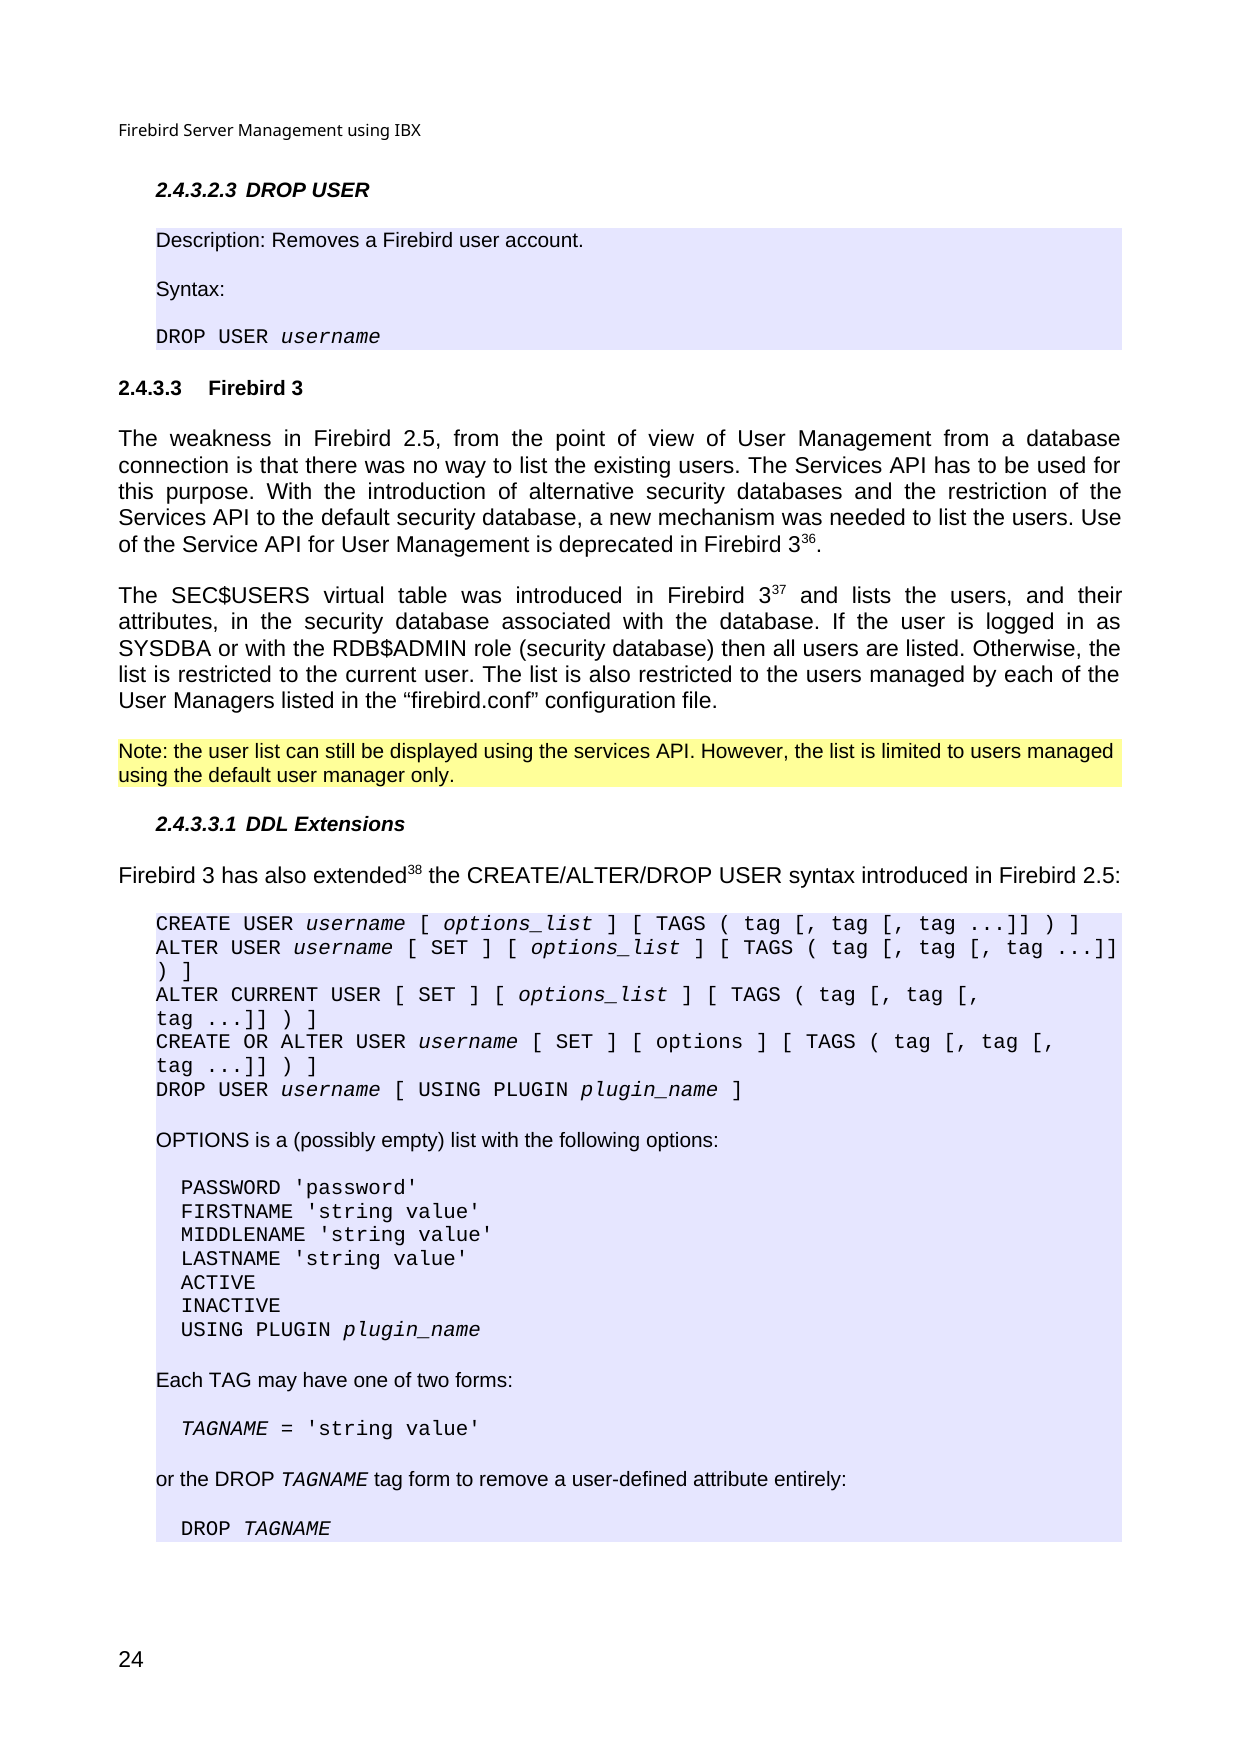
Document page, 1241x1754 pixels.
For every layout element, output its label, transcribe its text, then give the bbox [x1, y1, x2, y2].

text Note: the user list can still be displayed using the services API. However, the list is limited to users managed using the default user manager only. [118, 739, 1122, 787]
text USING PLUGIN plugin_name [156, 1319, 1122, 1343]
subtitle DDL Extensions [156, 812, 1122, 836]
text ALTER CURRENT USER [ SET ] [ options_list ] [ TAGS ( tag [, tag [, tag ...]] ) ] [156, 984, 1122, 1031]
text DROP TAGNAME [156, 1518, 1122, 1542]
text PASSWORD 'password' [156, 1177, 1122, 1201]
text CREATE USER username [ options_list ] [ TAGS ( tag [, tag [, tag ...]] ) ] [156, 913, 1122, 937]
text ALTER USER username [ SET ] [ options_list ] [ TAGS ( tag [, tag [, tag ...]] ) ] [156, 937, 1122, 984]
text Description: Removes a Firebird user account. [156, 228, 1122, 252]
text OPTIONS is a (possibly empty) list with the following options: [156, 1128, 1122, 1152]
subtitle DROP USER [156, 178, 1122, 202]
text MIDDLENAME 'string value' [156, 1224, 1122, 1248]
text CREATE OR ALTER USER username [ SET ] [ options ] [ TAGS ( tag [, tag [, tag ...]] ) ] [156, 1031, 1122, 1078]
text Firebird 3 has also extended the CREATE/ALTER/DROP USER syntax introduced in Firebird 2.5: [118, 862, 1122, 888]
text Syntax: [156, 277, 1122, 301]
text DROP USER username [ USING PLUGIN plugin_name ] [156, 1078, 1122, 1102]
text TAGNAME = 'string value' [156, 1418, 1122, 1441]
text Each TAG may have one of two forms: [156, 1368, 1122, 1392]
text or the DROP TAGNAME tag form to remove a user-defined attribute entirely: [156, 1467, 1122, 1493]
text The SEC$USERS virtual table was introduced in Firebird 3 and lists the users, and their attributes, in the security database associated with the database. If the user is logged in as SYSDBA or with the RDB$ADMIN role (security database) then all users are listed. Otherwise, the list is restricted to the current user. The list is also restricted to the users managed by each of the User Managers listed in the “firebird.conf” configuration file. [118, 582, 1122, 714]
text DROP USER username [156, 327, 1122, 350]
text LASTNAME 'string value' [156, 1248, 1122, 1272]
text INACTIVE [156, 1295, 1122, 1319]
text FIRSTNAME 'string value' [156, 1201, 1122, 1224]
text ACTIVE [156, 1272, 1122, 1295]
subtitle Firebird 3 [118, 376, 1122, 400]
text The weakness in Firebird 2.5, from the point of view of User Management from a database connection is that there was no way to list the existing users. The Services API has to be used for this purpose. With the introduction of alternative security databases and the restriction of the Services API to the default security database, a new mechanism was needed to list the users. Use of the Service API for User Management is deprecated in Firebird 3. [118, 425, 1122, 557]
